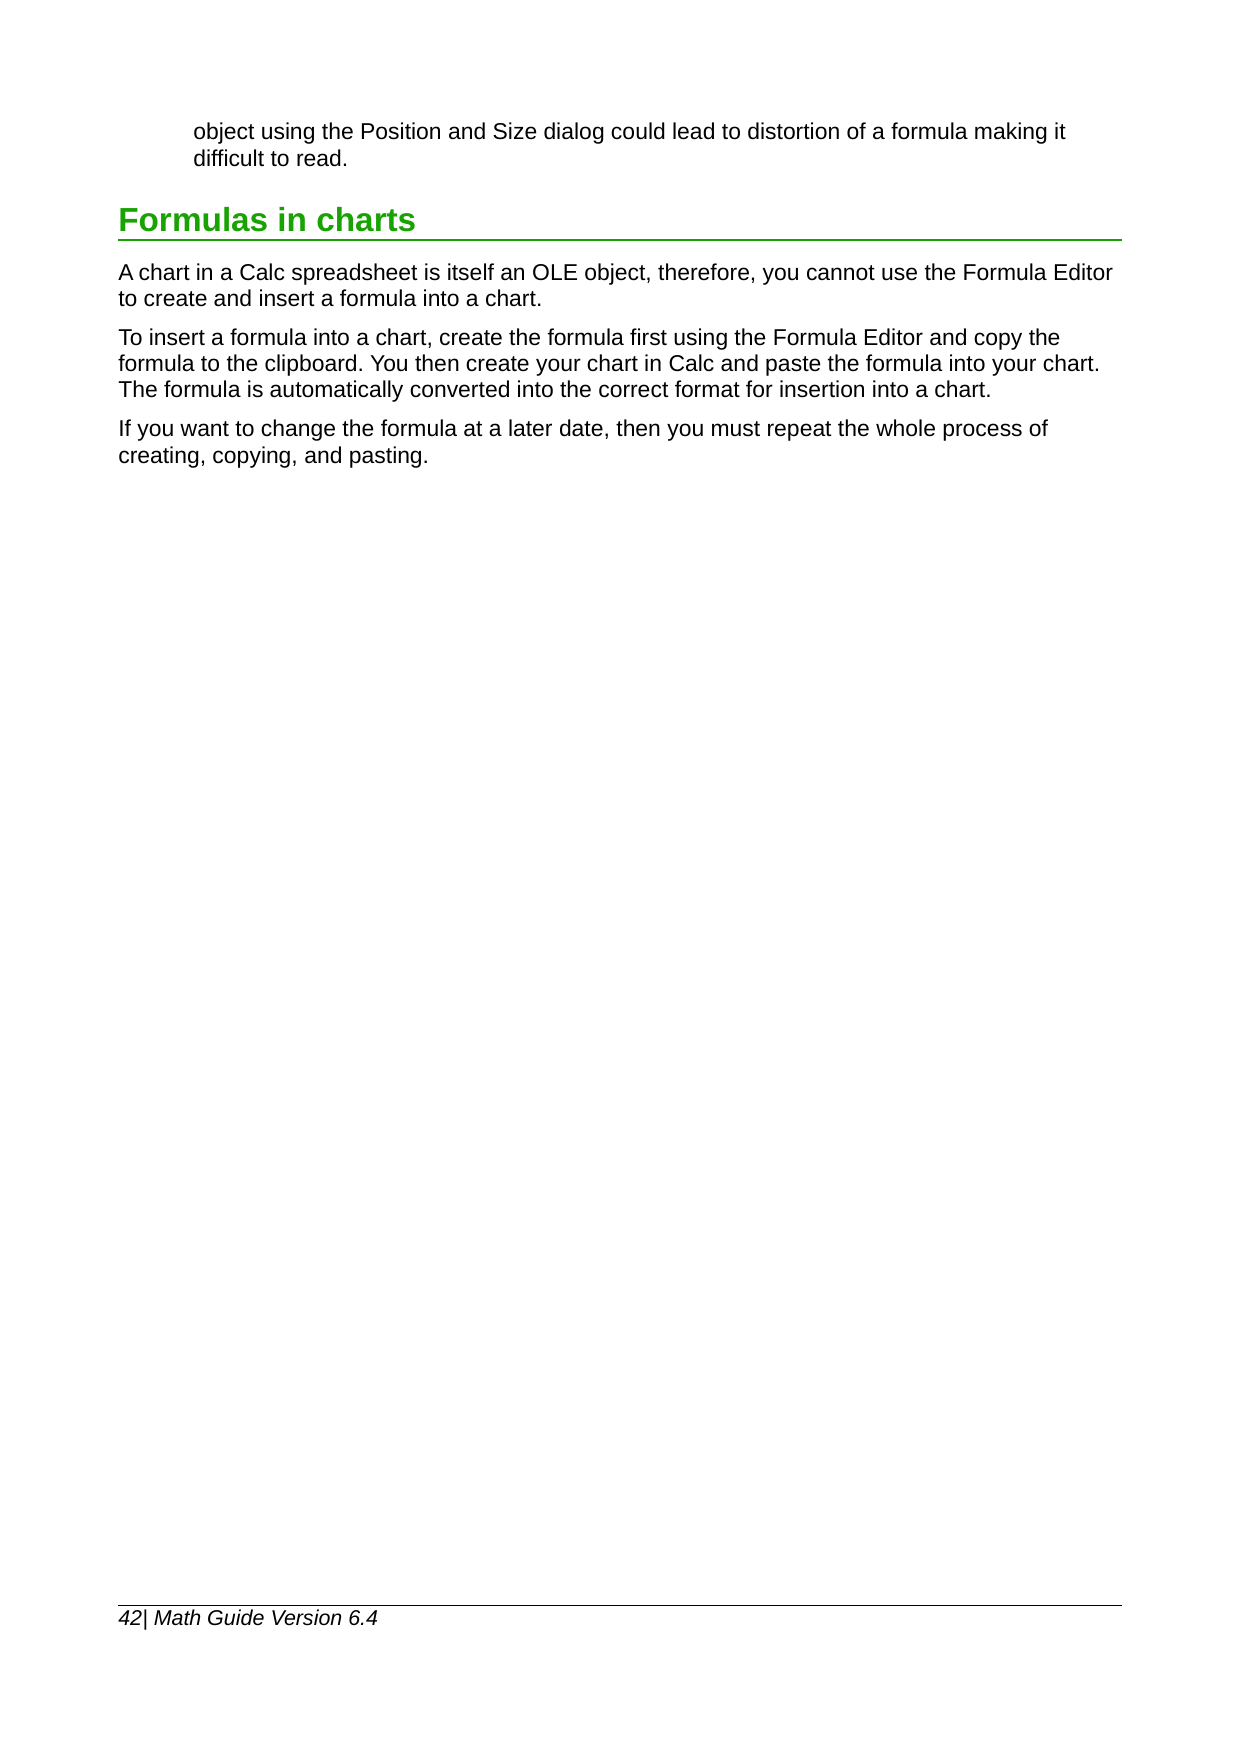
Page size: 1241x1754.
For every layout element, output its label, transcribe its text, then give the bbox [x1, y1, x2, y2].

list object using the Position and Size dialog could lead to distortion of a formula making it difficult to read. [156, 118, 1122, 171]
subtitle Formulas in charts [118, 200, 1122, 239]
text To insert a formula into a chart, create the formula first using the Formula Editor and copy the formula to the clipboard. You then create your chart in Calc and paste the formula into your chart. The formula is automatically converted into the correct format for insertion into a chart. [118, 324, 1122, 403]
text If you want to change the formula at a later date, then you must repeat the whole process of creating, copying, and pasting. [118, 415, 1122, 468]
text A chart in a Calc spreadsheet is itself an OLE object, therefore, you cannot use the Formula Editor to create and insert a formula into a chart. [118, 258, 1122, 311]
